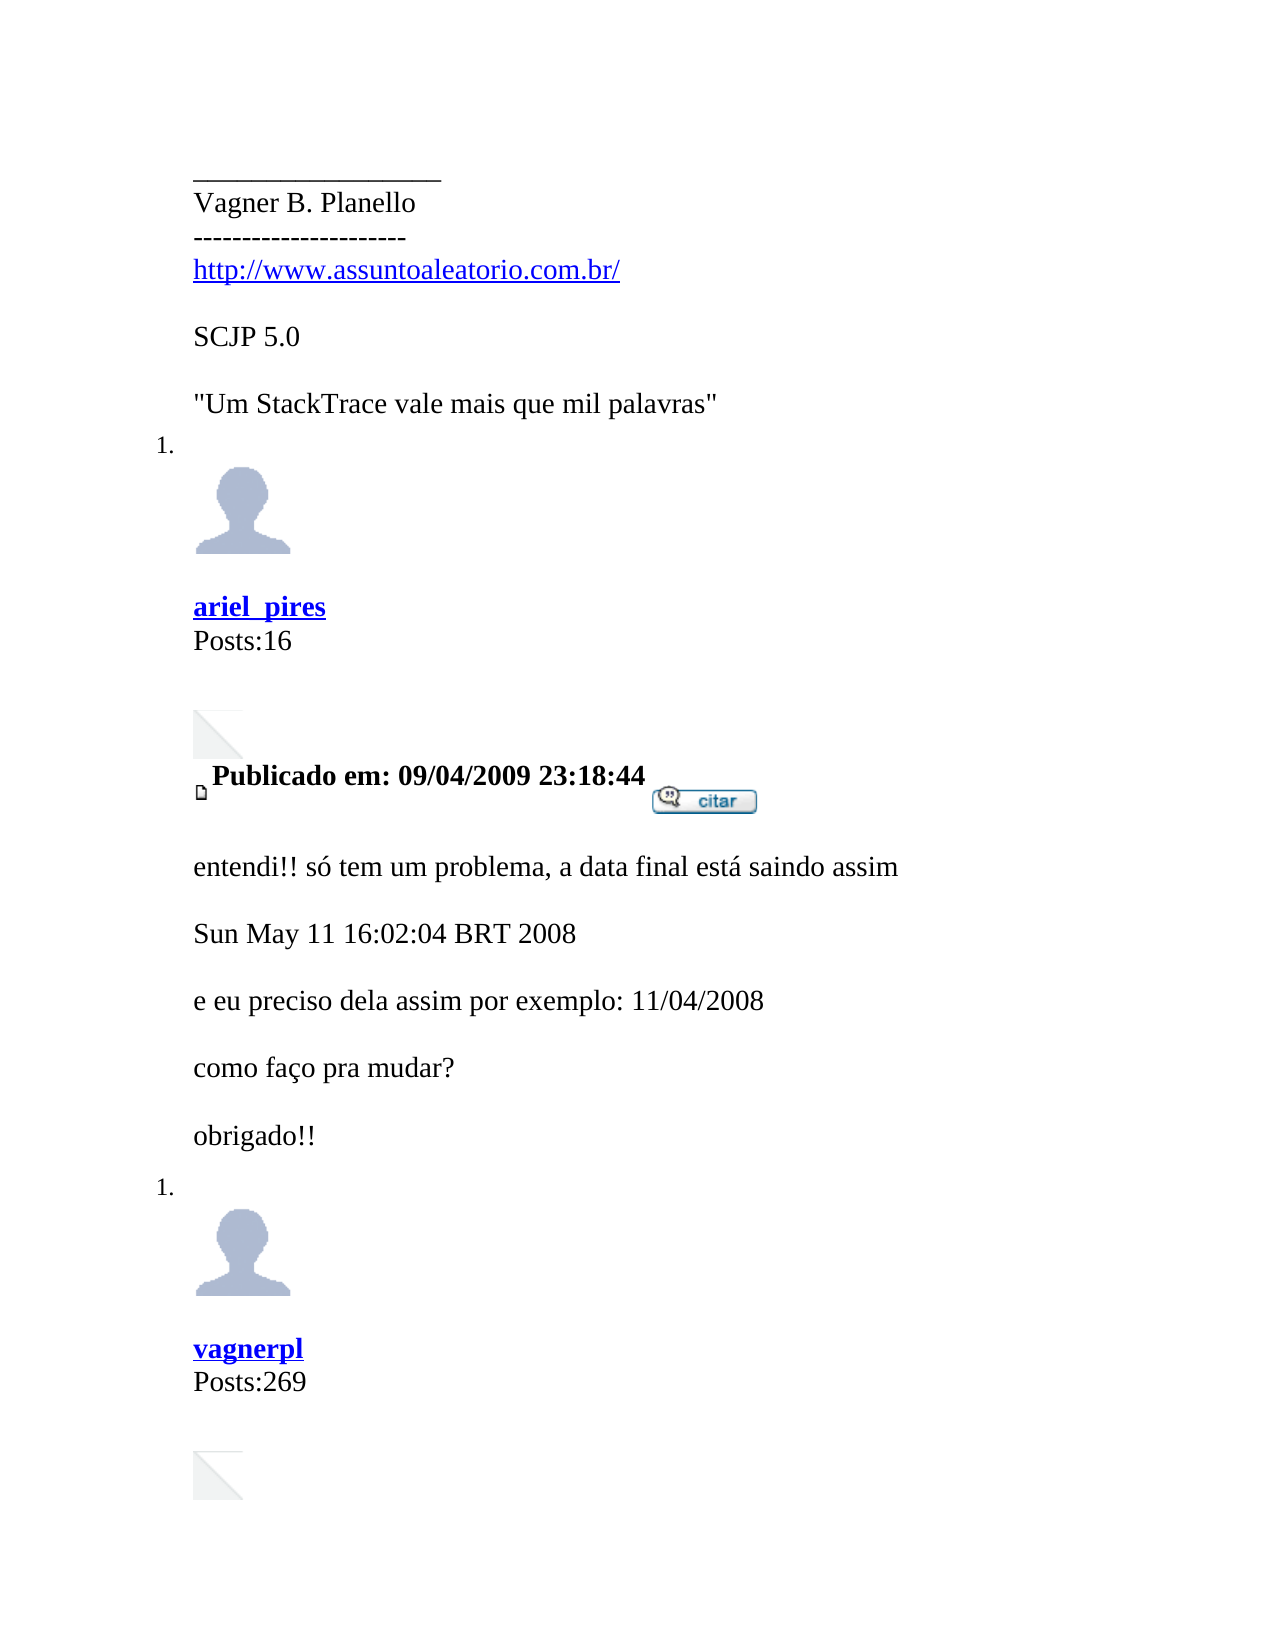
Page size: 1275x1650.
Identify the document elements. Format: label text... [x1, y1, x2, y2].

text Publicado em: 09/04/2009 23:18:44 [193, 758, 1157, 814]
text vagnerpl Posts:269 [193, 1331, 1157, 1427]
text ariel_pires Posts:16 [193, 589, 1157, 685]
text entendi!! só tem um problema, a data final está saindo assim Sun May 11 16:02:04 BRT 2008 e eu preciso dela assim por exemplo: 11/04/2008 como faço pra mudar? obrigado!! [193, 849, 1157, 1151]
text _________________ Vagner B. Planello ---------------------- http://www.assuntoaleatorio.com.br/ SCJP 5.0 "Um StackTrace vale mais que mil palavras" [193, 118, 1157, 420]
